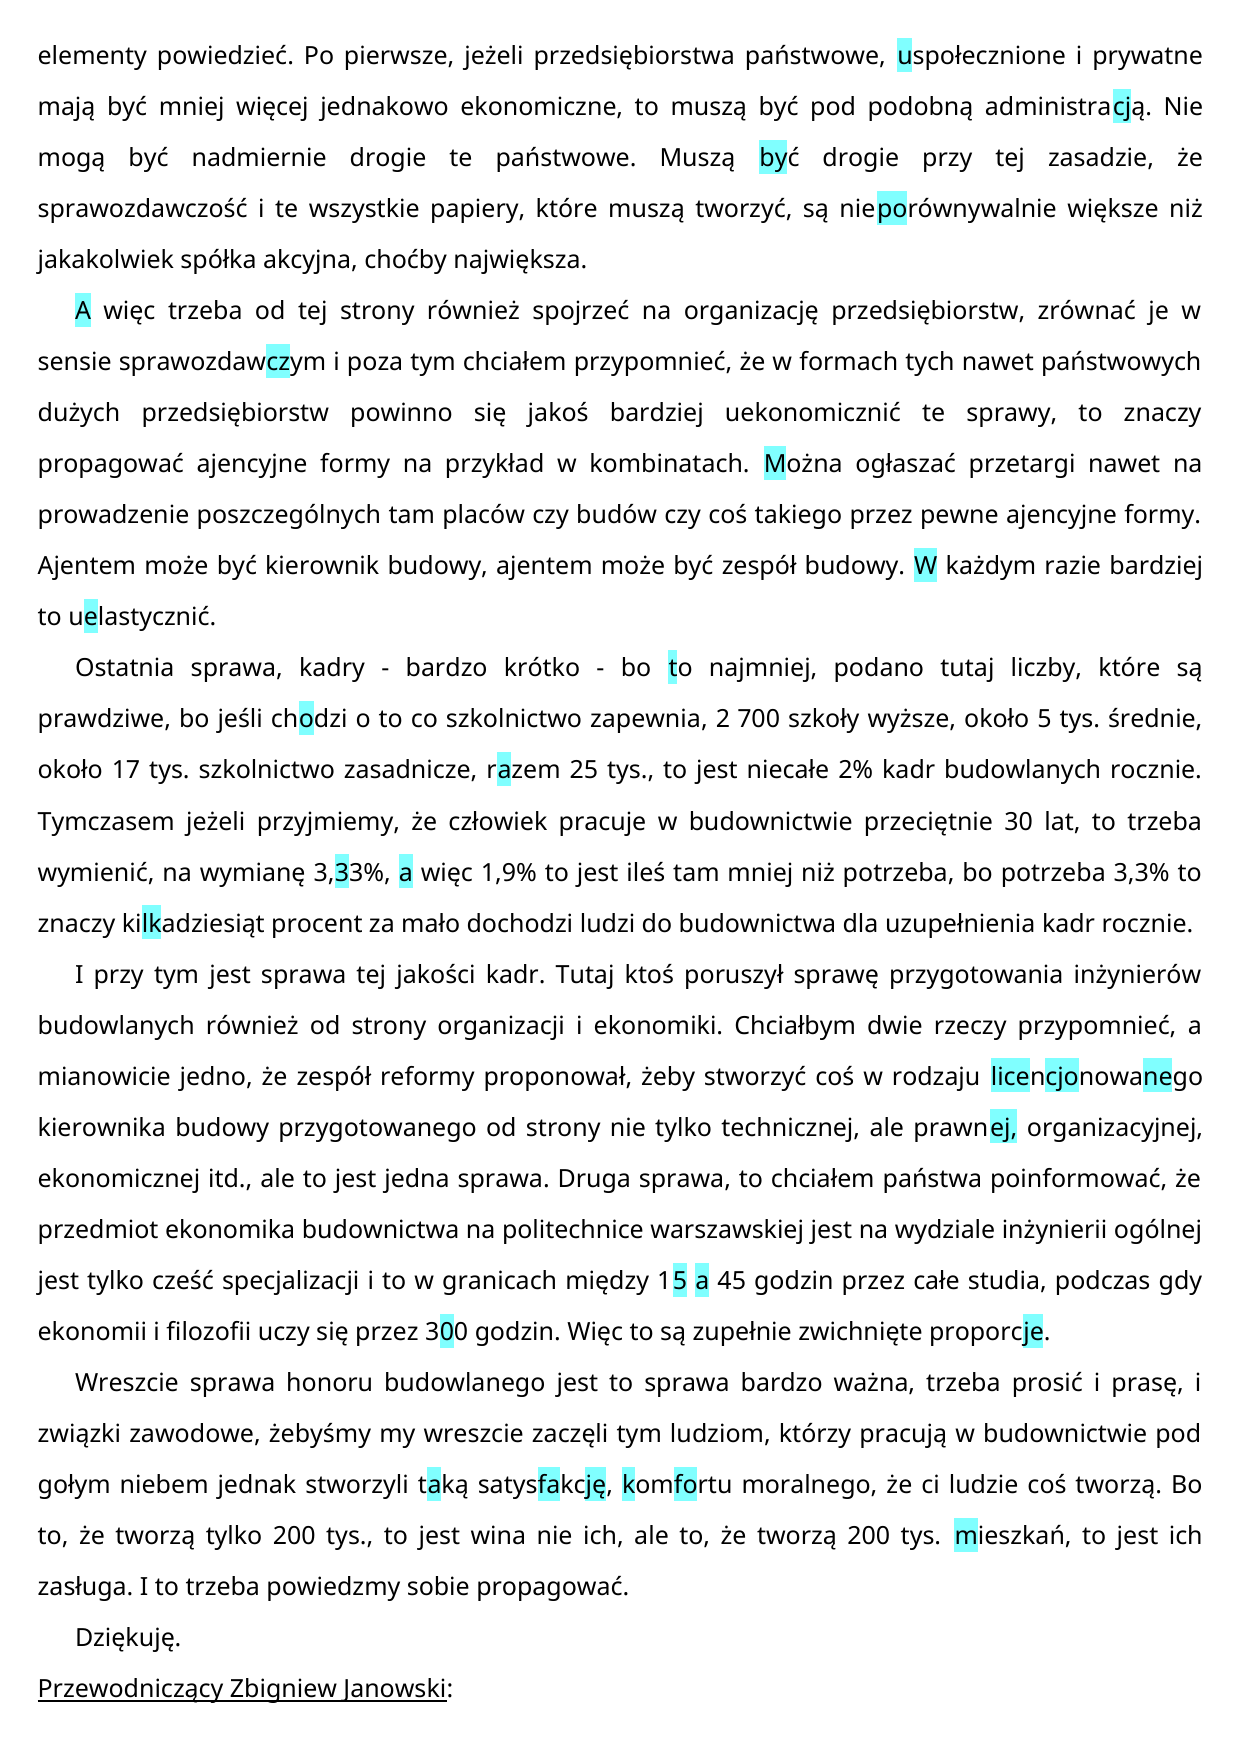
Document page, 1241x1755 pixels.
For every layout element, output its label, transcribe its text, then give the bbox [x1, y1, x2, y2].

text Ostatnia sprawa, kadry - bardzo krótko - bo to najmniej, podano tutaj liczby, które są prawdziwe, bo jeśli chodzi o to co szkolnictwo zapewnia, 2 700 szkoły wyższe, około 5 tys. średnie, około 17 tys. szkolnictwo zasadnicze, razem 25 tys., to jest niecałe 2% kadr budowlanych rocznie. Tymczasem jeżeli przyjmiemy, że człowiek pracuje w budownictwie przeciętnie 30 lat, to trzeba wymienić, na wymianę 3,33%, a więc 1,9% to jest ileś tam mniej niż potrzeba, bo potrzeba 3,3% to znaczy kilkadziesiąt procent za mało dochodzi ludzi do budownictwa dla uzupełnienia kadr rocznie. [37, 650, 1203, 939]
text Wreszcie sprawa honoru budowlanego jest to sprawa bardzo ważna, trzeba prosić i prasę, i związki zawodowe, żebyśmy my wreszcie zaczęli tym ludziom, którzy pracują w budownictwie pod gołym niebem jednak stworzyli taką satysfakcję, komfortu moralnego, że ci ludzie coś tworzą. Bo to, że tworzą tylko 200 tys., to jest wina nie ich, ale to, że tworzą 200 tys. mieszkań, to jest ich zasługa. I to trzeba powiedzmy sobie propagować. [37, 1364, 1203, 1603]
text A więc trzeba od tej strony również spojrzeć na organizację przedsiębiorstw, zrównać je w sensie sprawozdawczym i poza tym chciałem przypomnieć, że w formach tych nawet państwowych dużych przedsiębiorstw powinno się jakoś bardziej uekonomicznić te sprawy, to znaczy propagować ajencyjne formy na przykład w kombinatach. Można ogłaszać przetargi nawet na prowadzenie poszczególnych tam placów czy budów czy coś takiego przez pewne ajencyjne formy. Ajentem może być kierownik budowy, ajentem może być zespół budowy. W każdym razie bardziej to uelastycznić. [37, 293, 1203, 633]
text elementy powiedzieć. Po pierwsze, jeżeli przedsiębiorstwa państwowe, uspołecznione i prywatne mają być mniej więcej jednakowo ekonomiczne, to muszą być pod podobną administracją. Nie mogą być nadmiernie drogie te państwowe. Muszą być drogie przy tej zasadzie, że sprawozdawczość i te wszystkie papiery, które muszą tworzyć, są nieporównywalnie większe niż jakakolwiek spółka akcyjna, choćby największa. [37, 37, 1203, 276]
text Dziękuję. [37, 1620, 1203, 1654]
text I przy tym jest sprawa tej jakości kadr. Tutaj ktoś poruszył sprawę przygotowania inżynierów budowlanych również od strony organizacji i ekonomiki. Chciałbym dwie rzeczy przypomnieć, a mianowicie jedno, że zespół reformy proponował, żeby stworzyć coś w rodzaju licencjonowanego kierownika budowy przygotowanego od strony nie tylko technicznej, ale prawnej, organizacyjnej, ekonomicznej itd., ale to jest jedna sprawa. Druga sprawa, to chciałem państwa poinformować, że przedmiot ekonomika budownictwa na politechnice warszawskiej jest na wydziale inżynierii ogólnej jest tylko cześć specjalizacji i to w granicach między 15 a 45 godzin przez całe studia, podczas gdy ekonomii i filozofii uczy się przez 300 godzin. Więc to są zupełnie zwichnięte proporcje. [37, 956, 1203, 1348]
text Przewodniczący Zbigniew Janowski: [37, 1671, 1203, 1705]
